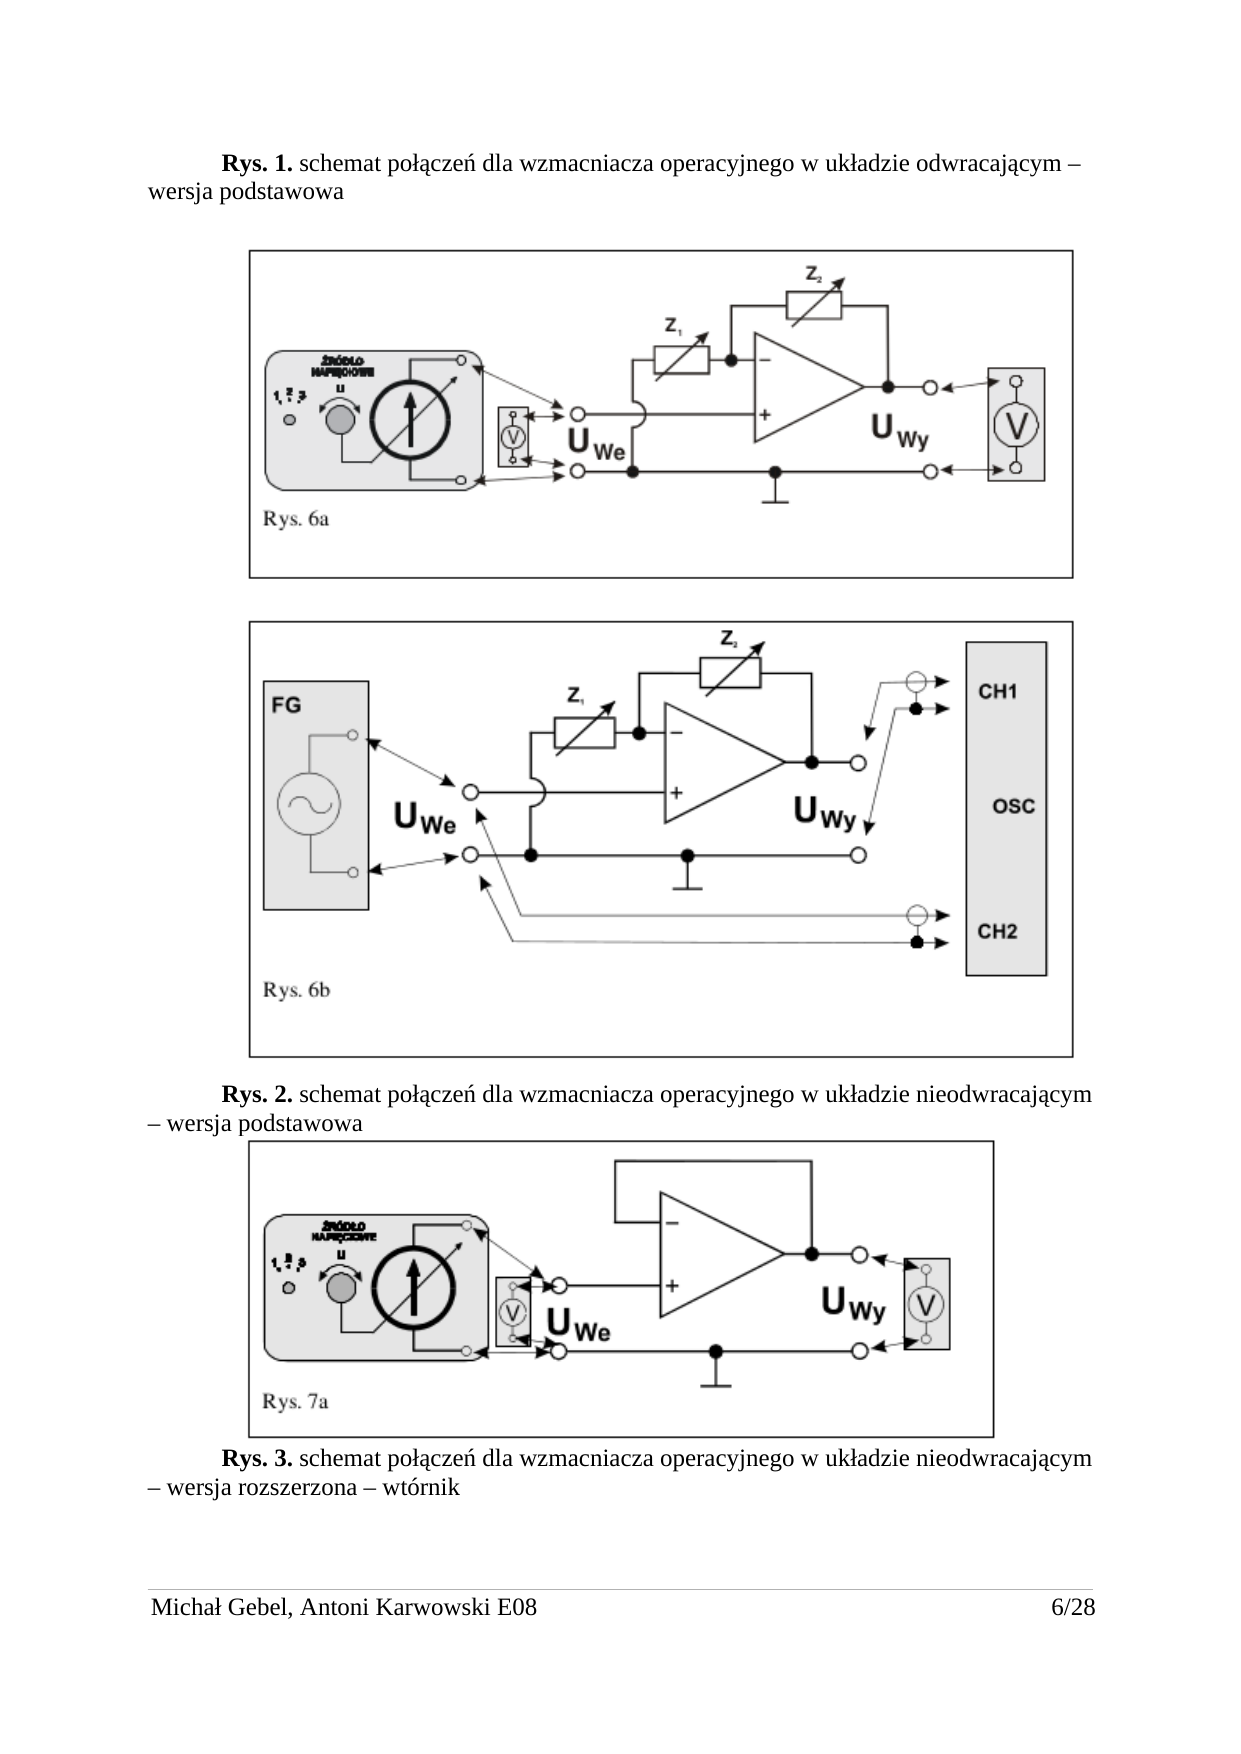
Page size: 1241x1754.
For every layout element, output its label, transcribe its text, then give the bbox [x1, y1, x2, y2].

text Rys. 1. schemat połączeń dla wzmacniacza operacyjnego w układzie odwracającym – wersja podstawowa [148, 148, 1093, 205]
picture [225, 1136, 1015, 1443]
picture [221, 233, 1102, 1080]
text Rys. 3. schemat połączeń dla wzmacniacza operacyjnego w układzie nieodwracającym – wersja rozszerzona – wtórnik [148, 1165, 1093, 1500]
text Rys. 2. schemat połączeń dla wzmacniacza operacyjnego w układzie nieodwracającym – wersja podstawowa [148, 1079, 1093, 1137]
